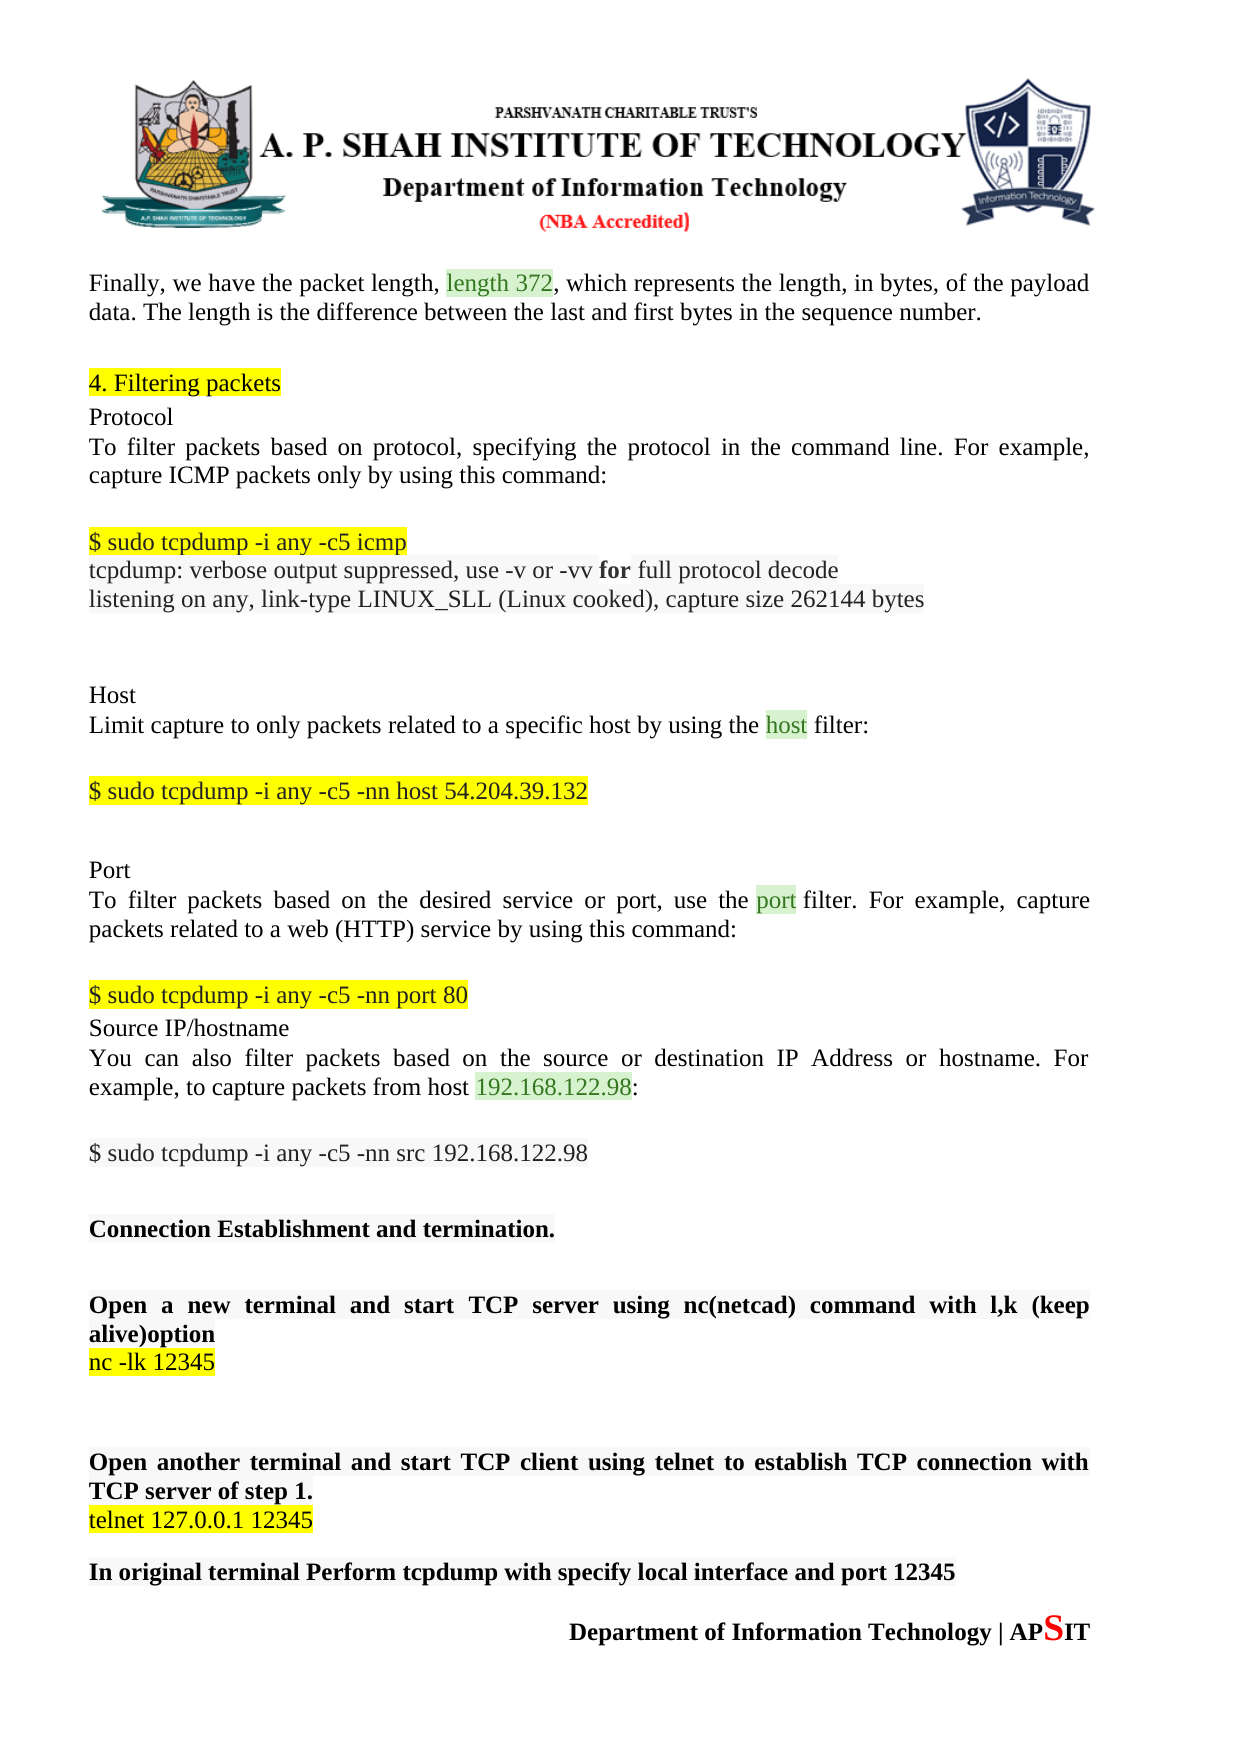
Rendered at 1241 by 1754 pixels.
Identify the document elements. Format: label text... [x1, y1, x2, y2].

subtitle Source IP/hostname [89, 1013, 1090, 1042]
text listening on any, link-type LINUX_SLL (Linux cooked), capture size 262144 bytes [89, 584, 1090, 613]
text $ sudo tcpdump -i any -c5 -nn src 192.168.122.98 [89, 1138, 1090, 1167]
text tcpdump: verbose output suppressed, use -v or -vv for full protocol decode [89, 555, 1090, 584]
text $ sudo tcpdump -i any -c5 icmp [89, 527, 1090, 555]
text In original terminal Perform tcpdump with specify local interface and port 12345 [89, 1557, 1090, 1586]
subtitle Port [89, 855, 1090, 884]
text $ sudo tcpdump -i any -c5 -nn port 80 [89, 980, 1090, 1009]
text Open a new terminal and start ­­TCP server using nc(netcad) command with l,k (keep alive)option [89, 1290, 1090, 1347]
text Limit capture to only packets related to a specific host by using the host filter: [89, 710, 1090, 739]
text Finally, we have the packet length, length 372, which represents the length, in bytes, of the payload data. The length is the difference between the last and first bytes in the sequence number. [89, 268, 1090, 326]
text nc -lk 12345 [89, 1347, 1090, 1376]
text Open another terminal and start TCP client using telnet to establish TCP connection with TCP server of step 1. [89, 1447, 1090, 1505]
text To filter packets based on the desired service or port, use the port filter. For example, capture packets related to a web (HTTP) service by using this command: [89, 885, 1090, 943]
text To filter packets based on protocol, specifying the protocol in the command line. For example, capture ICMP packets only by using this command: [89, 432, 1090, 489]
text You can also filter packets based on the source or destination IP Address or hostname. For example, to capture packets from host 192.168.122.98: [89, 1043, 1090, 1100]
subtitle 4. Filtering packets [89, 368, 1090, 396]
subtitle Protocol [89, 402, 1090, 431]
text Connection Establishment and termination. [89, 1214, 1090, 1243]
subtitle Host [89, 680, 1090, 709]
text $ sudo tcpdump -i any -c5 -nn host 54.204.39.132 [89, 776, 1090, 805]
text telnet 127.0.0.1 12345 [89, 1505, 1090, 1533]
